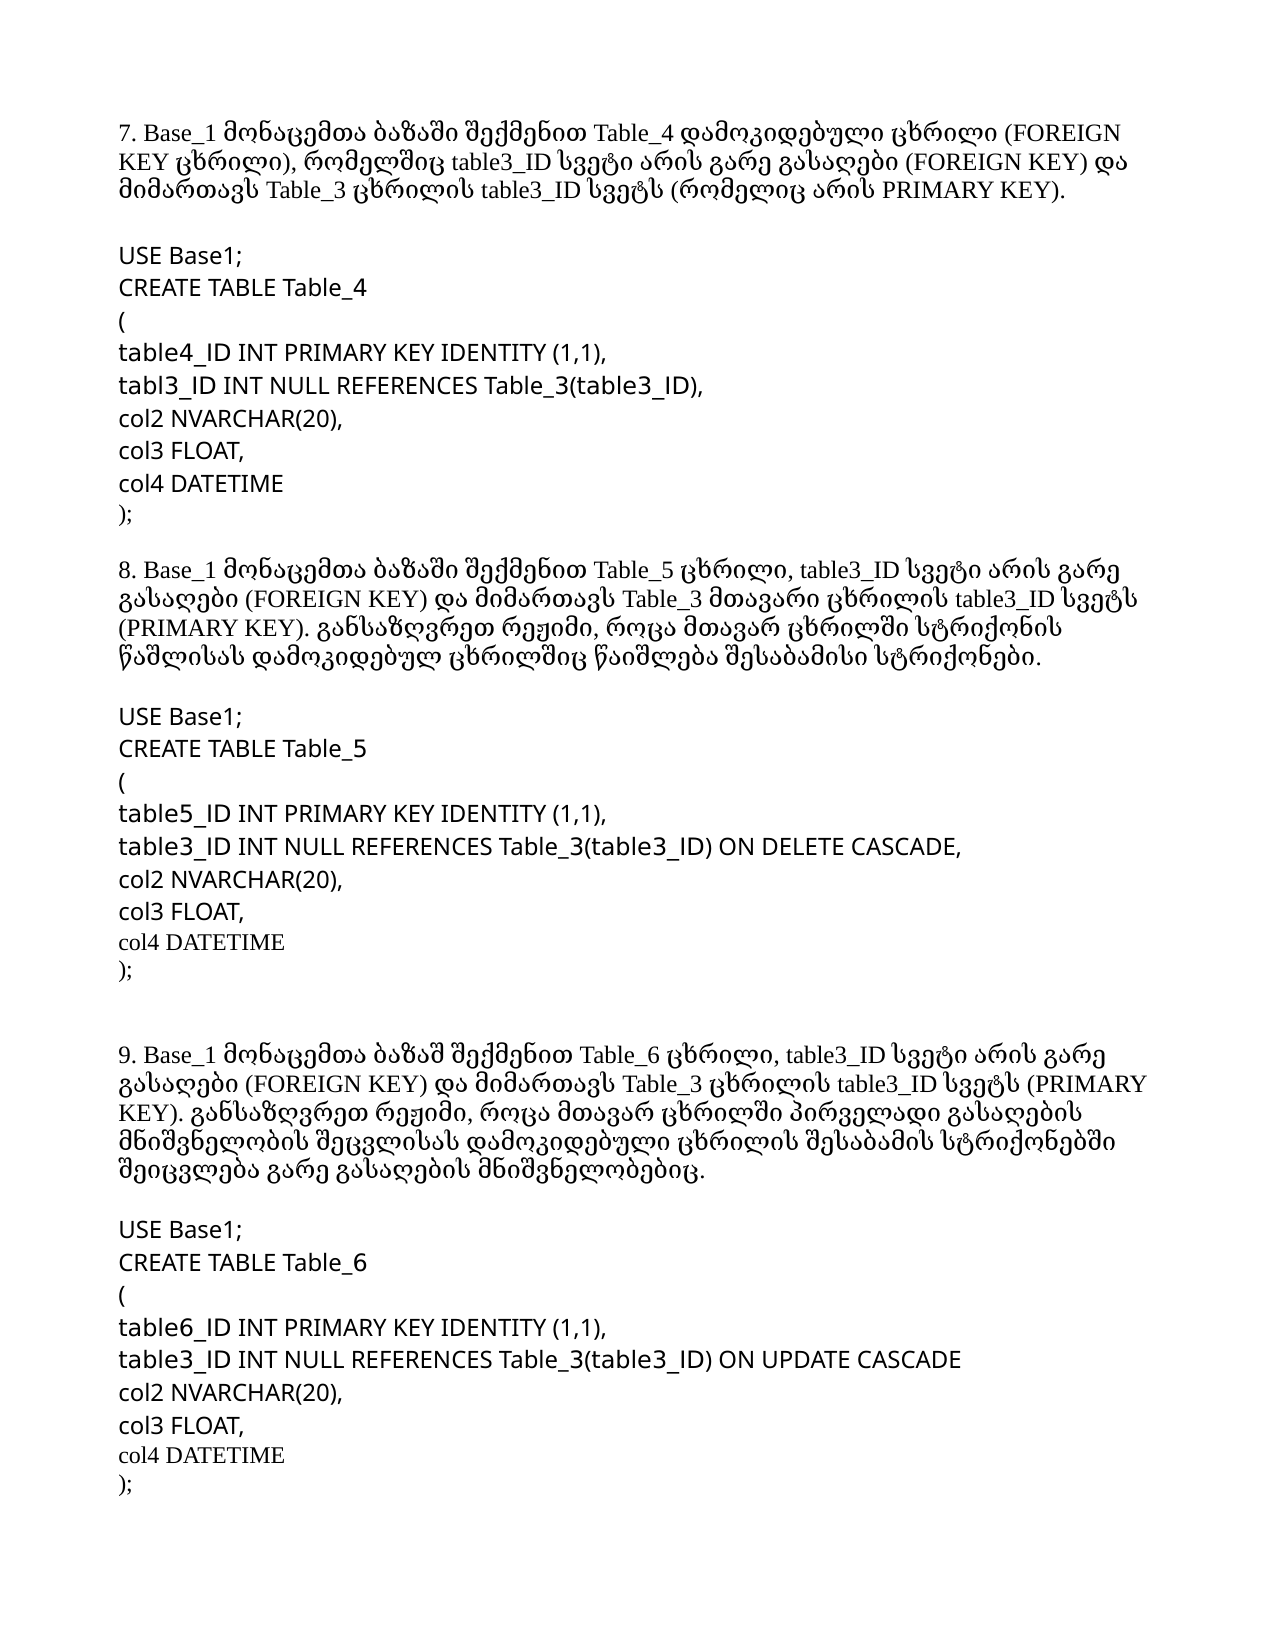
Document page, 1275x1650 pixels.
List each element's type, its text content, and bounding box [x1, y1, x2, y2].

text table3_ID INT NULL REFERENCES Table_3(table3_ID) ON DELETE CASCADE, [118, 830, 1157, 862]
text col2 NVARCHAR(20), [118, 401, 1157, 434]
text CREATE TABLE Table_4 [118, 271, 1157, 304]
text USE Base1; [118, 699, 1157, 732]
text table3_ID INT NULL REFERENCES Table_3(table3_ID) ON UPDATE CASCADE [118, 1343, 1157, 1376]
text ( [118, 1278, 1157, 1311]
text USE Base1; [118, 1213, 1157, 1245]
text 9. Base_1 მონაცემთა ბაზაშ შექმენით Table_6 ცხრილი, table3_ID სვეტი არის გარე გასაღები (FOREIGN KEY) და მიმართავს Table_3 ცხრილის table3_ID სვეტს (PRIMARY KEY). განსაზღვრეთ რეჟიმი, როცა მთავარ ცხრილში პირველადი გასაღების მნიშვნელობის შეცვლისას დამოკიდებული ცხრილის შესაბამის სტრიქონებში შეიცვლება გარე გასაღების მნიშვნელობებიც. [118, 1040, 1157, 1184]
text col3 FLOAT, [118, 434, 1157, 467]
text CREATE TABLE Table_5 [118, 732, 1157, 764]
text ); [118, 1469, 1157, 1496]
text col4 DATETIME [118, 467, 1157, 499]
text ); [118, 499, 1157, 527]
text ); [118, 955, 1157, 983]
text table4_ID INT PRIMARY KEY IDENTITY (1,1), [118, 336, 1157, 369]
text USE Base1; [118, 238, 1157, 271]
text col2 NVARCHAR(20), [118, 862, 1157, 895]
text ( [118, 764, 1157, 797]
text col3 FLOAT, [118, 895, 1157, 928]
text col4 DATETIME [118, 1441, 1157, 1469]
text col3 FLOAT, [118, 1408, 1157, 1441]
text ( [118, 304, 1157, 336]
text 8. Base_1 მონაცემთა ბაზაში შექმენით Table_5 ცხრილი, table3_ID სვეტი არის გარე გასაღები (FOREIGN KEY) და მიმართავს Table_3 მთავარი ცხრილის table3_ID სვეტს (PRIMARY KEY). განსაზღვრეთ რეჟიმი, როცა მთავარ ცხრილში სტრიქონის წაშლისას დამოკიდებულ ცხრილშიც წაიშლება შესაბამისი სტრიქონები. [118, 556, 1157, 671]
text col2 NVARCHAR(20), [118, 1376, 1157, 1408]
text table6_ID INT PRIMARY KEY IDENTITY (1,1), [118, 1311, 1157, 1343]
text tabl3_ID INT NULL REFERENCES Table_3(table3_ID), [118, 369, 1157, 401]
text 7. Base_1 მონაცემთა ბაზაში შექმენით Table_4 დამოკიდებული ცხრილი (FOREIGN KEY ცხრილი), რომელშიც table3_ID სვეტი არის გარე გასაღები (FOREIGN KEY) და მიმართავს Table_3 ცხრილის table3_ID სვეტს (რომელიც არის PRIMARY KEY). [118, 118, 1157, 204]
text col4 DATETIME [118, 928, 1157, 955]
text CREATE TABLE Table_6 [118, 1245, 1157, 1278]
text table5_ID INT PRIMARY KEY IDENTITY (1,1), [118, 797, 1157, 830]
